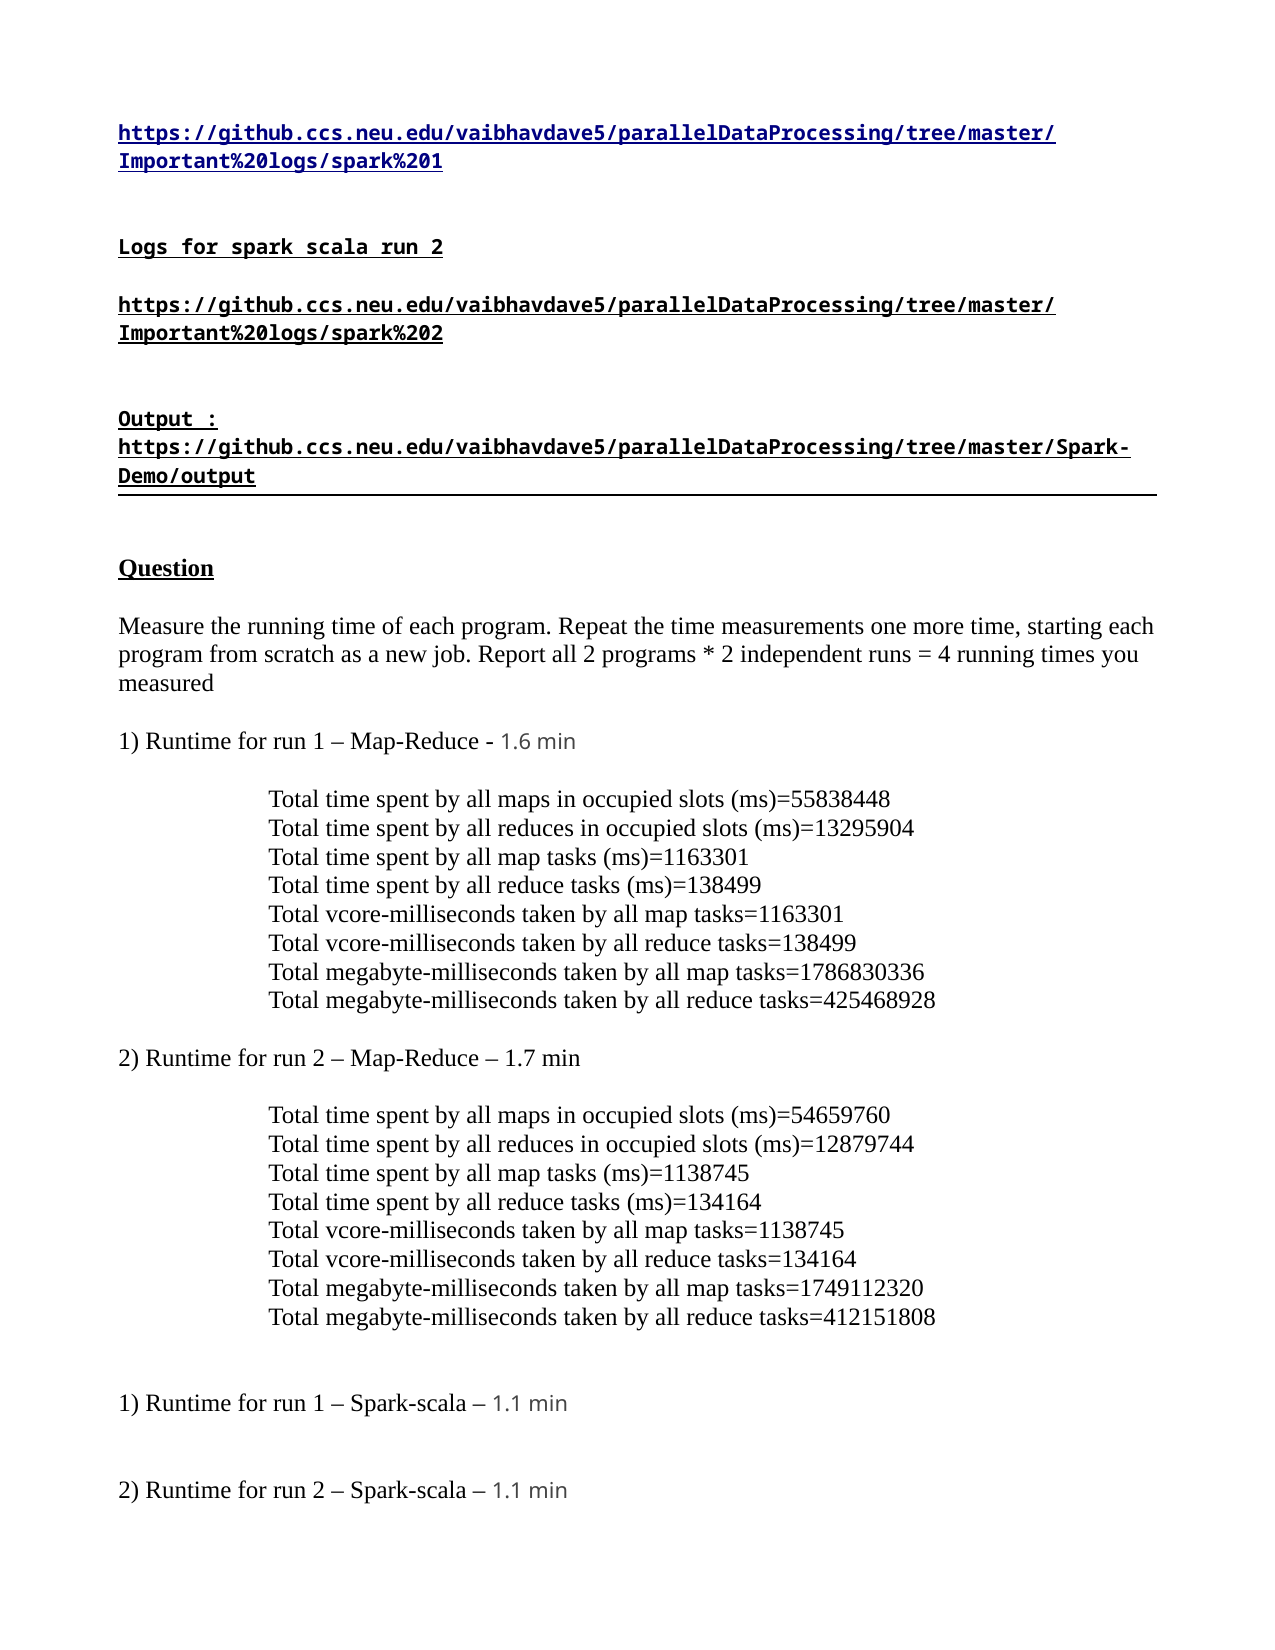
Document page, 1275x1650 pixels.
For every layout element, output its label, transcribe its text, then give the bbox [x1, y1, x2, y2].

text Total megabyte-milliseconds taken by all map tasks=1749112320 [118, 1273, 1157, 1302]
text 2) Runtime for run 2 – Map-Reduce – 1.7 min [118, 1043, 1157, 1072]
text Total time spent by all map tasks (ms)=1138745 [118, 1158, 1157, 1187]
text Total megabyte-milliseconds taken by all reduce tasks=412151808 [118, 1302, 1157, 1331]
text 1) Runtime for run 1 – Spark-scala – 1.1 min [118, 1388, 1157, 1418]
text Total time spent by all maps in occupied slots (ms)=55838448 [118, 784, 1157, 813]
text Output : [118, 404, 1157, 432]
text https://github.ccs.neu.edu/vaibhavdave5/parallelDataProcessing/tree/master/Important%20logs/spark%201 [118, 118, 1157, 175]
text https://github.ccs.neu.edu/vaibhavdave5/parallelDataProcessing/tree/master/Important%20logs/spark%202 [118, 290, 1157, 347]
text Total time spent by all reduce tasks (ms)=134164 [118, 1187, 1157, 1216]
text Total time spent by all reduces in occupied slots (ms)=12879744 [118, 1129, 1157, 1158]
text Question [118, 553, 1157, 582]
text Total time spent by all reduces in occupied slots (ms)=13295904 [118, 813, 1157, 842]
text Total vcore-milliseconds taken by all map tasks=1138745 [118, 1216, 1157, 1244]
text Total vcore-milliseconds taken by all map tasks=1163301 [118, 899, 1157, 928]
text Total time spent by all map tasks (ms)=1163301 [118, 842, 1157, 871]
text Total vcore-milliseconds taken by all reduce tasks=134164 [118, 1244, 1157, 1273]
text https://github.ccs.neu.edu/vaibhavdave5/parallelDataProcessing/tree/master/Spark-Demo/output [118, 432, 1157, 494]
text Total megabyte-milliseconds taken by all map tasks=1786830336 [118, 957, 1157, 986]
text Total megabyte-milliseconds taken by all reduce tasks=425468928 [118, 986, 1157, 1014]
text Total time spent by all maps in occupied slots (ms)=54659760 [118, 1101, 1157, 1129]
text Measure the running time of each program. Repeat the time measurements one more time, starting each program from scratch as a new job. Report all 2 programs * 2 independent runs = 4 running times you measured [118, 611, 1157, 697]
text Total time spent by all reduce tasks (ms)=138499 [118, 871, 1157, 899]
text 2) Runtime for run 2 – Spark-scala – 1.1 min [118, 1475, 1157, 1505]
text 1) Runtime for run 1 – Map-Reduce - 1.6 min [118, 726, 1157, 756]
text Logs for spark scala run 2 [118, 232, 1157, 261]
text Total vcore-milliseconds taken by all reduce tasks=138499 [118, 928, 1157, 957]
